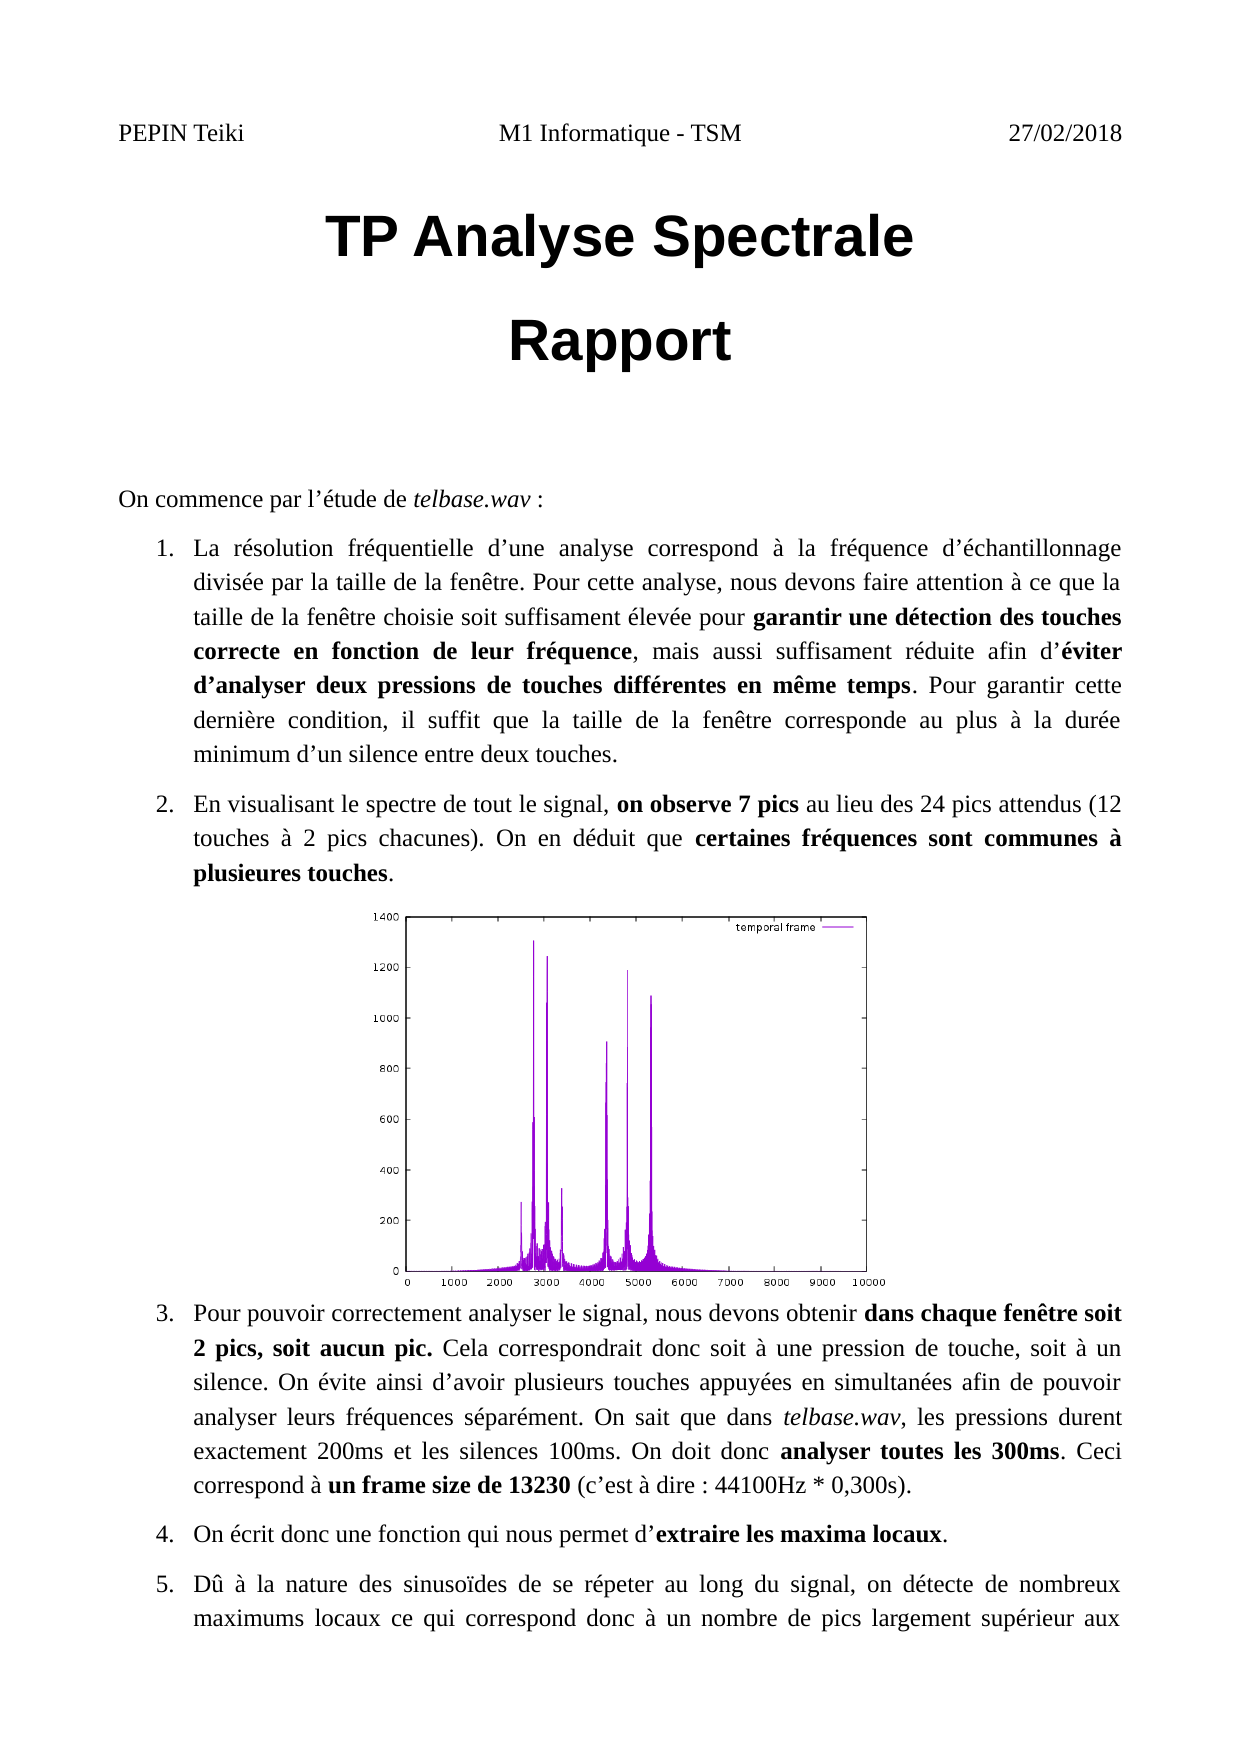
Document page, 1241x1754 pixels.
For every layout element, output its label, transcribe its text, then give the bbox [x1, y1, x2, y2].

list La résolution fréquentielle d’une analyse correspond à la fréquence d’échantillonnage divisée par la taille de la fenêtre. Pour cette analyse, nous devons faire attention à ce que la taille de la fenêtre choisie soit suffisament élevée pour garantir une détection des touches correcte en fonction de leur fréquence, mais aussi suffisament réduite afin d’éviter d’analyser deux pressions de touches différentes en même temps. Pour garantir cette dernière condition, il suffit que la taille de la fenêtre corresponde au plus à la durée minimum d’un silence entre deux touches. [156, 533, 1122, 768]
list En visualisant le spectre de tout le signal, on observe 7 pics au lieu des 24 pics attendus (12 touches à 2 pics chacunes). On en déduit que certaines fréquences sont communes à plusieures touches. [156, 789, 1122, 886]
picture [355, 903, 886, 1293]
list On écrit donc une fonction qui nous permet d’extraire les maxima locaux. [156, 1519, 1122, 1548]
text On commence par l’étude de telbase.wav : [118, 484, 1122, 512]
title Rapport [118, 306, 1122, 373]
list Dû à la nature des sinusoïdes de se répeter au long du signal, on détecte de nombreux maximums locaux ce qui correspond donc à un nombre de pics largement supérieur aux [156, 1569, 1122, 1632]
title TP Analyse Spectrale [118, 201, 1122, 268]
list Pour pouvoir correctement analyser le signal, nous devons obtenir dans chaque fenêtre soit 2 pics, soit aucun pic. Cela correspondrait donc soit à une pression de touche, soit à un silence. On évite ainsi d’avoir plusieurs touches appuyées en simultanées afin de pouvoir analyser leurs fréquences séparément. On sait que dans telbase.wav, les pressions durent exactement 200ms et les silences 100ms. On doit donc analyser toutes les 300ms. Ceci correspond à un frame size de 13230 (c’est à dire : 44100Hz * 0,300s). [156, 907, 1122, 1499]
